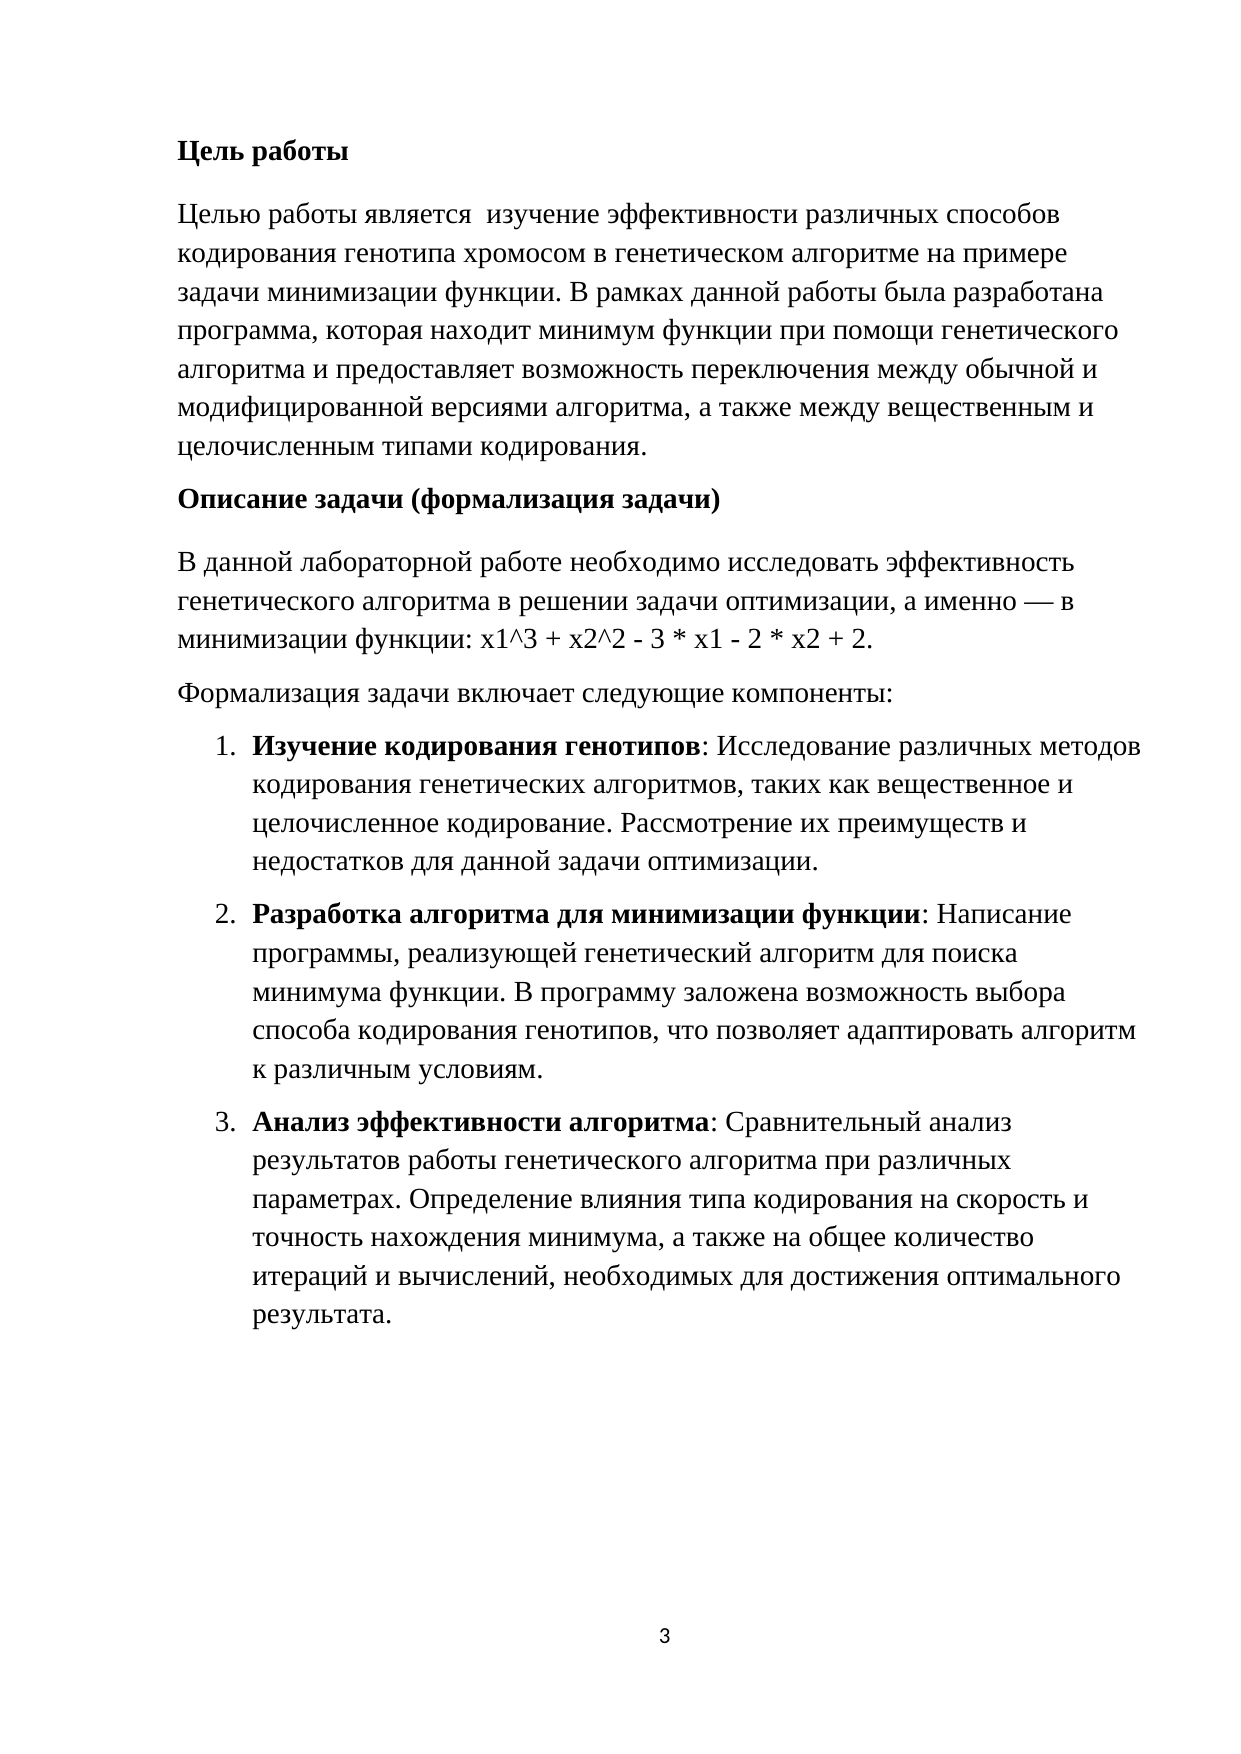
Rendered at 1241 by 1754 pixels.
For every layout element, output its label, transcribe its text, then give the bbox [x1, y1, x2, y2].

text Целью работы является изучение эффективности различных способов кодирования генотипа хромосом в генетическом алгоритме на примере задачи минимизации функции. В рамках данной работы была разработана программа, которая находит минимум функции при помощи генетического алгоритма и предоставляет возможность переключения между обычной и модифицированной версиями алгоритма, а также между вещественным и целочисленным типами кодирования. [177, 197, 1152, 461]
text В данной лабораторной работе необходимо исследовать эффективность генетического алгоритма в решении задачи оптимизации, а именно — в минимизации функции: x1^3 + x2^2 - 3 * x1 - 2 * x2 + 2. [177, 544, 1152, 655]
subtitle Цель работы [177, 133, 1152, 167]
list Изучение кодирования генотипов: Исследование различных методов кодирования генетических алгоритмов, таких как вещественное и целочисленное кодирование. Рассмотрение их преимуществ и недостатков для данной задачи оптимизации. [214, 728, 1152, 877]
subtitle Описание задачи (формализация задачи) [177, 481, 1152, 514]
list Анализ эффективности алгоритма: Сравнительный анализ результатов работы генетического алгоритма при различных параметрах. Определение влияния типа кодирования на скорость и точность нахождения минимума, а также на общее количество итераций и вычислений, необходимых для достижения оптимального результата. [214, 1104, 1152, 1330]
list Разработка алгоритма для минимизации функции: Написание программы, реализующей генетический алгоритм для поиска минимума функции. В программу заложена возможность выбора способа кодирования генотипов, что позволяет адаптировать алгоритм к различным условиям. [214, 897, 1152, 1084]
text Формализация задачи включает следующие компоненты: [177, 675, 1152, 708]
